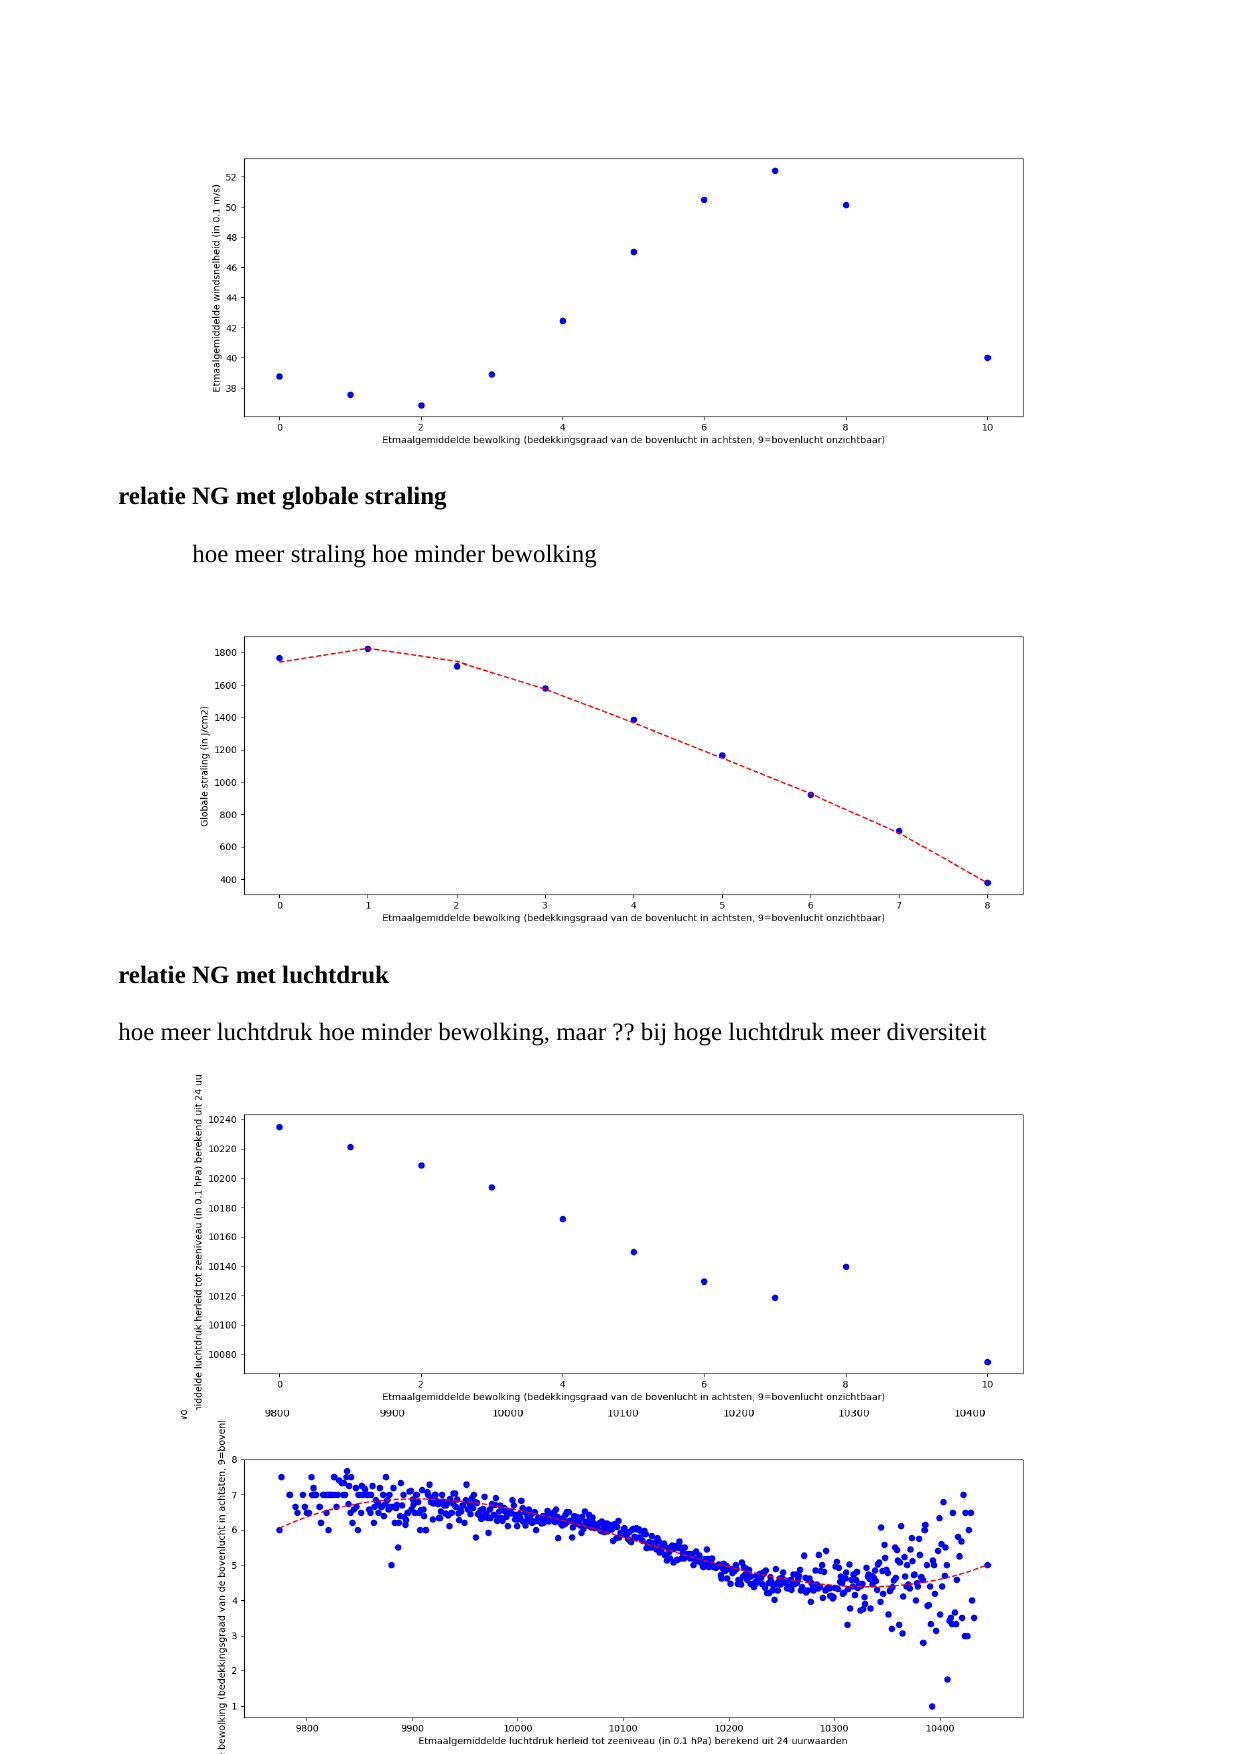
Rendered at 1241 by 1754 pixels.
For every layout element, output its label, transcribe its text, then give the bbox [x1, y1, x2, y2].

picture [118, 118, 1123, 453]
picture [118, 596, 1123, 931]
text hoe meer luchtdruk hoe minder bewolking, maar ?? bij hoge luchtdruk meer diversiteit [118, 1017, 1122, 1046]
text hoe meer straling hoe minder bewolking [118, 539, 1122, 568]
picture [70, 1074, 1170, 1754]
text relatie NG met luchtdruk [118, 960, 1122, 988]
text relatie NG met globale straling [118, 481, 1122, 510]
